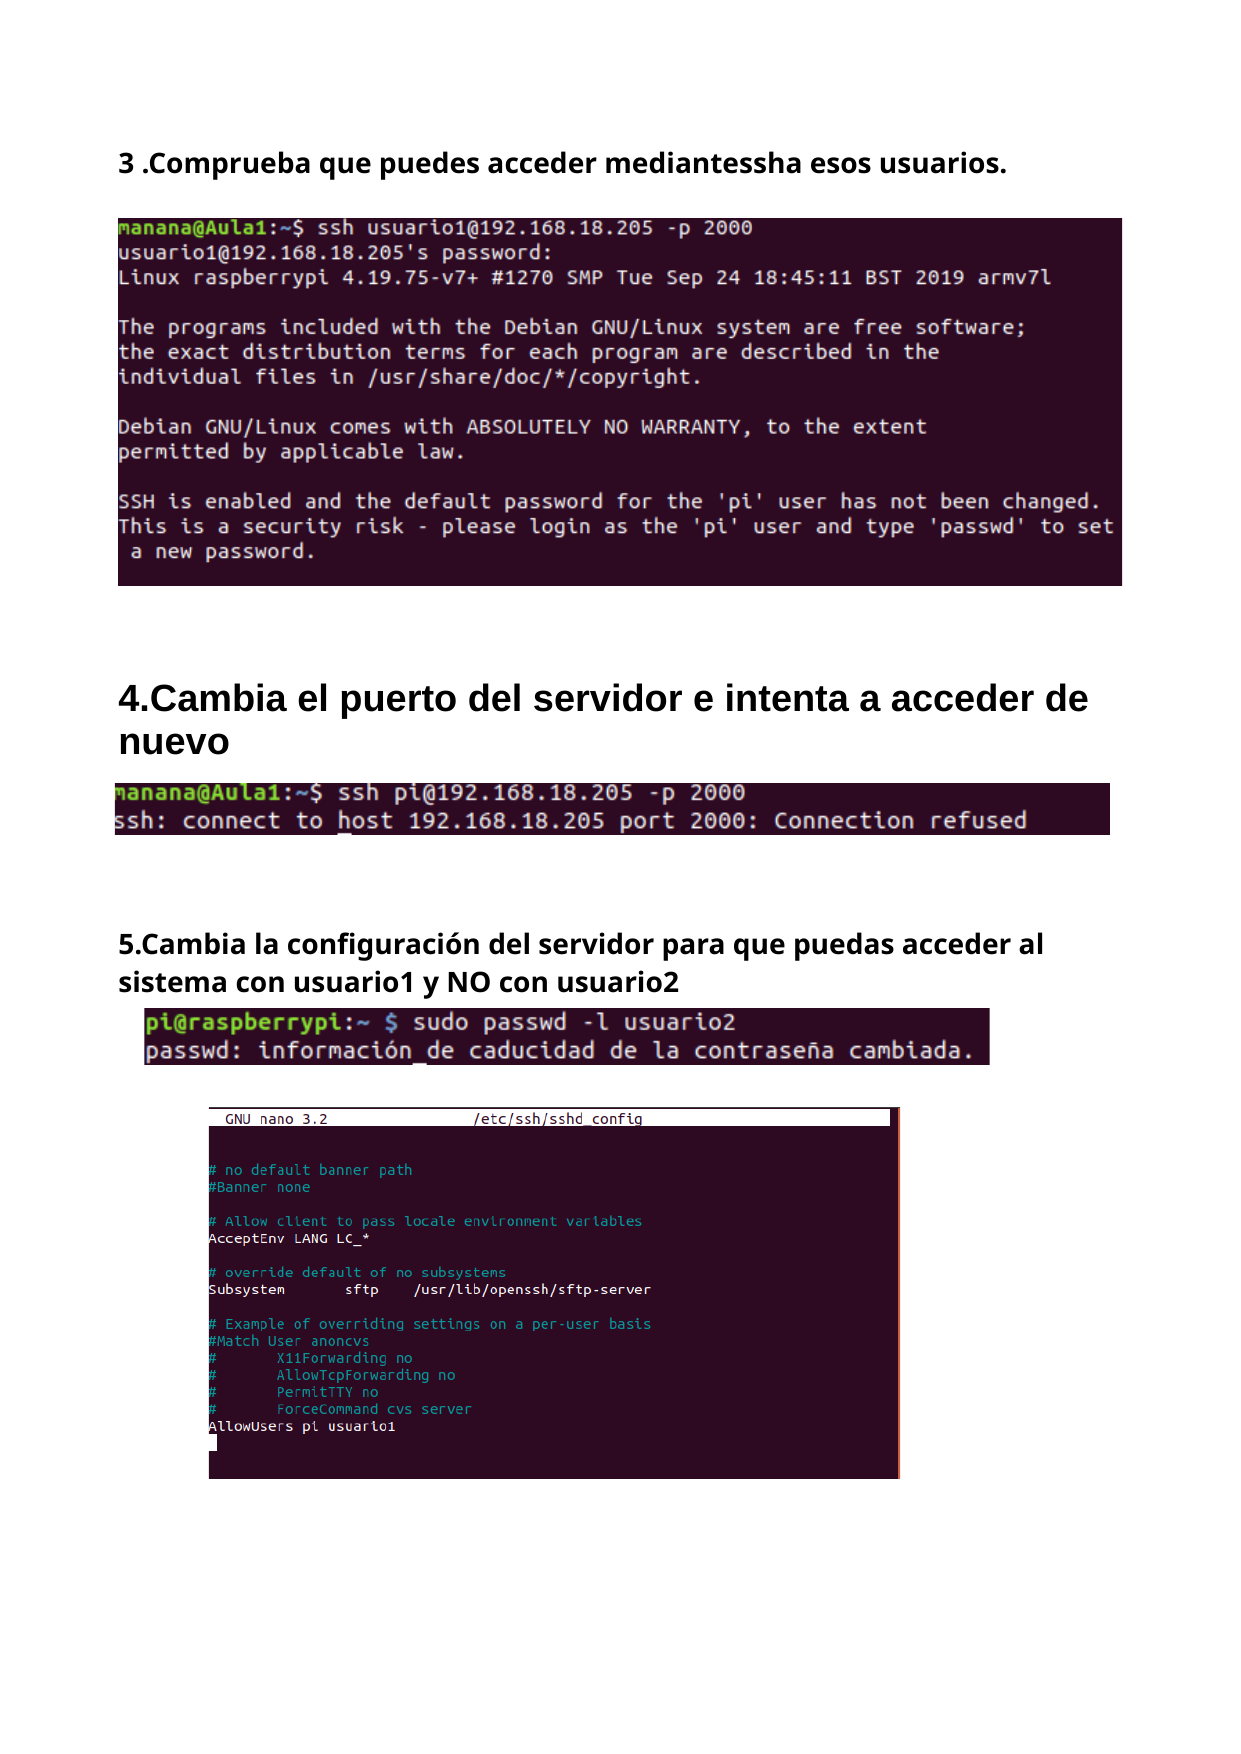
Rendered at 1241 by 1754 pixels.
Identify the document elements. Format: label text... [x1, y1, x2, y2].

subtitle 3 .Comprueba que puedes acceder mediantessha esos usuarios. [118, 143, 1122, 181]
picture [114, 783, 1110, 835]
picture [144, 1008, 990, 1065]
subtitle 4.Cambia el puerto del servidor e intenta a acceder de nuevo [118, 675, 1122, 763]
subtitle 5.Cambia la configuración del servidor para que puedas acceder al sistema con usuario1 y NO con usuario2 [118, 924, 1122, 1001]
picture [118, 218, 1123, 586]
picture [208, 1107, 901, 1479]
